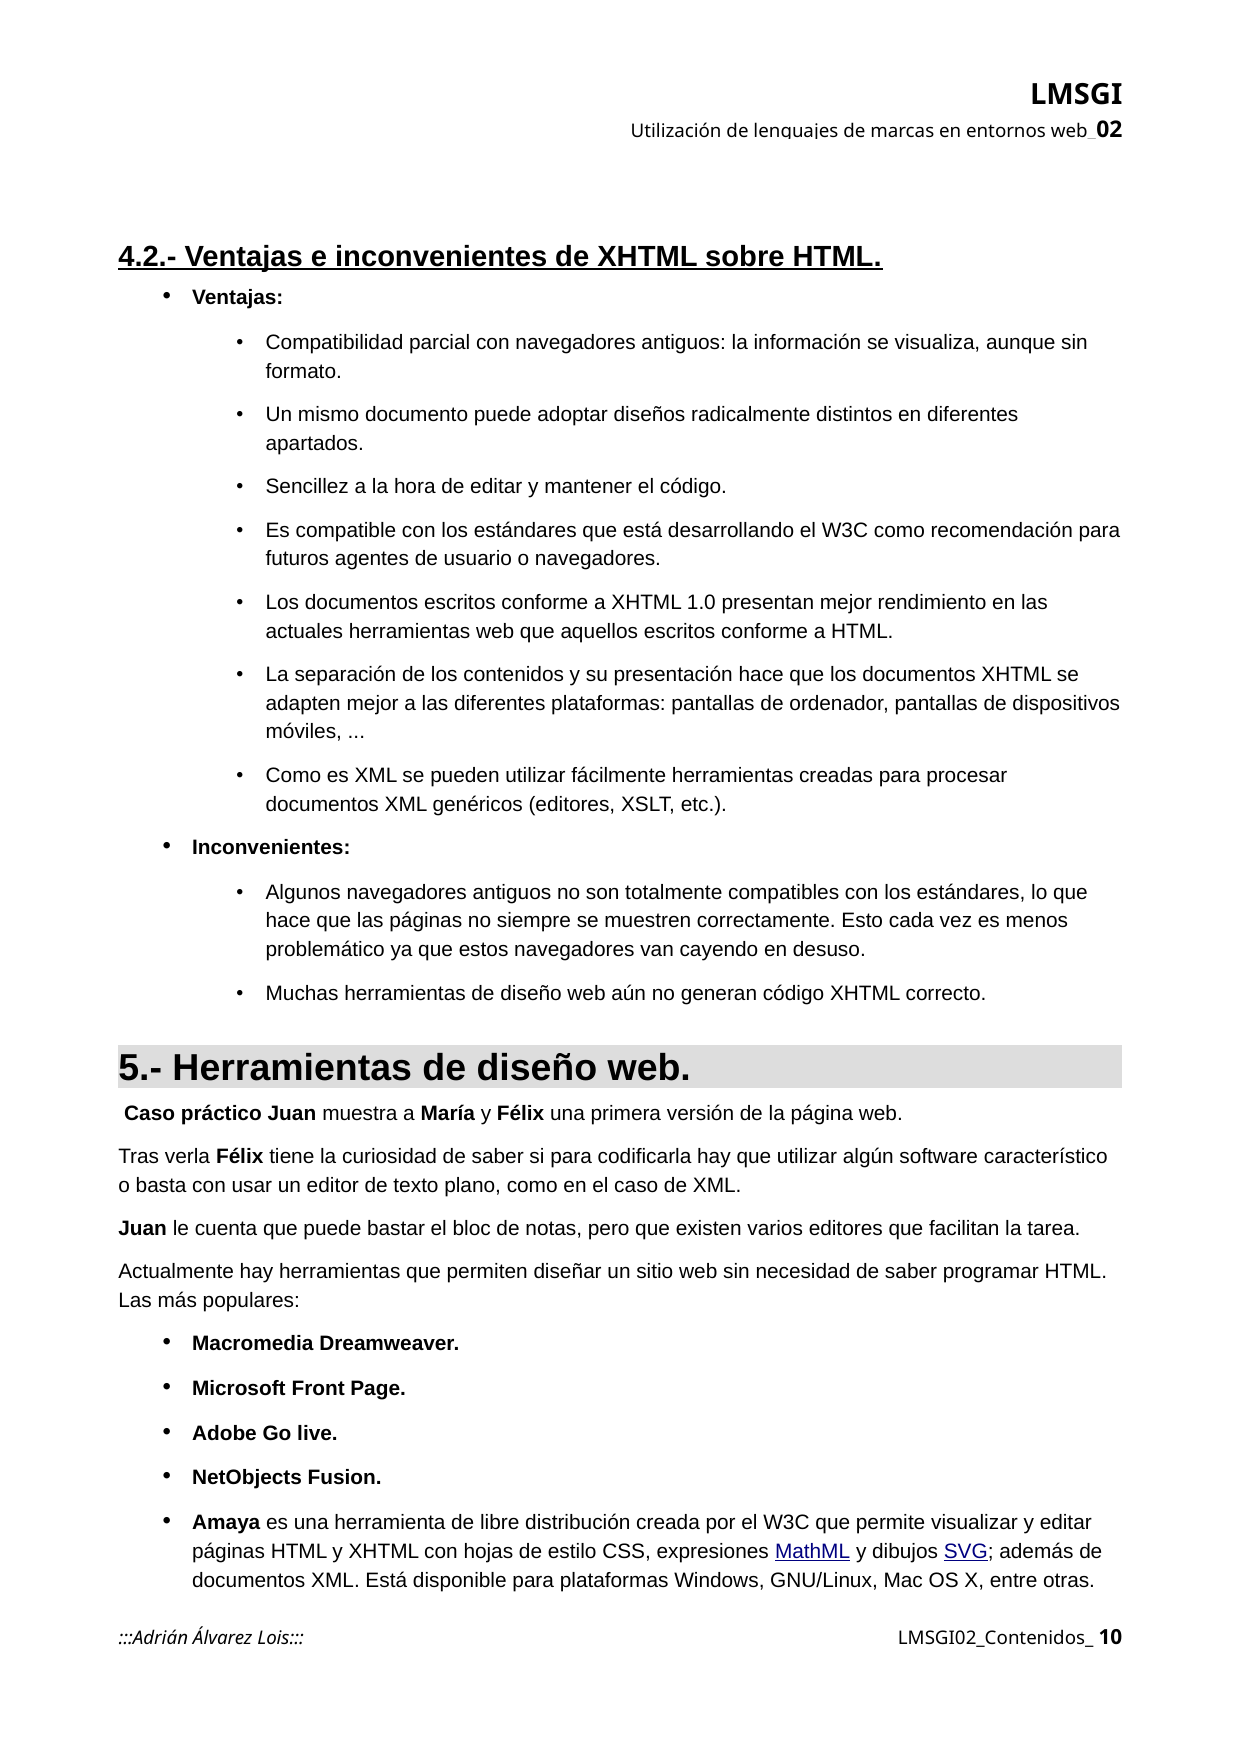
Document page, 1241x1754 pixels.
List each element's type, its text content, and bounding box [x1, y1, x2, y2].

list Es compatible con los estándares que está desarrollando el W3C como recomendación para futuros agentes de usuario o navegadores. [236, 517, 1122, 570]
list Un mismo documento puede adoptar diseños radicalmente distintos en diferentes apartados. [236, 402, 1122, 454]
list Adobe Go live. [162, 1420, 1122, 1445]
list Amaya es una herramienta de libre distribución creada por el W3C que permite visualizar y editar páginas HTML y XHTML con hojas de estilo CSS, expresiones MathML y dibujos SVG; además de documentos XML. Está disponible para plataformas Windows, GNU/Linux, Mac OS X, entre otras. [162, 1509, 1122, 1592]
text Tras verla Félix tiene la curiosidad de saber si para codificarla hay que utilizar algún software característico o basta con usar un editor de texto plano, como en el caso de XML. [118, 1144, 1122, 1196]
list Microsoft Front Page. [162, 1376, 1122, 1401]
list NetObjects Fusion. [162, 1465, 1122, 1490]
list Inconvenientes: [162, 835, 1122, 860]
text Actualmente hay herramientas que permiten diseñar un sitio web sin necesidad de saber programar HTML. Las más populares: [118, 1259, 1122, 1312]
list La separación de los contenidos y su presentación hace que los documentos XHTML se adapten mejor a las diferentes plataformas: pantallas de ordenador, pantallas de dispositivos móviles, ... [236, 662, 1122, 743]
list Sencillez a la hora de editar y mantener el código. [236, 474, 1122, 498]
list Ventajas: [162, 285, 1122, 310]
list Algunos navegadores antiguos no son totalmente compatibles con los estándares, lo que hace que las páginas no siempre se muestren correctamente. Esto cada vez es menos problemático ya que estos navegadores van cayendo en desuso. [236, 879, 1122, 961]
list Los documentos escritos conforme a XHTML 1.0 presentan mejor rendimiento en las actuales herramientas web que aquellos escritos conforme a HTML. [236, 589, 1122, 642]
text Caso práctico Juan muestra a María y Félix una primera versión de la página web. [118, 1100, 1122, 1124]
list Compatibilidad parcial con navegadores antiguos: la información se visualiza, aunque sin formato. [236, 329, 1122, 382]
list Macromedia Dreamweaver. [162, 1331, 1122, 1356]
text Juan le cuenta que puede bastar el bloc de notas, pero que existen varios editores que facilitan la tarea. [118, 1216, 1122, 1240]
subtitle 4.2.- Ventajas e inconvenientes de XHTML sobre HTML. [118, 239, 1122, 272]
list Muchas herramientas de diseño web aún no generan código XHTML correcto. [236, 980, 1122, 1004]
list Como es XML se pueden utilizar fácilmente herramientas creadas para procesar documentos XML genéricos (editores, XSLT, etc.). [236, 763, 1122, 816]
subtitle 5.- Herramientas de diseño web. [118, 1045, 1122, 1088]
